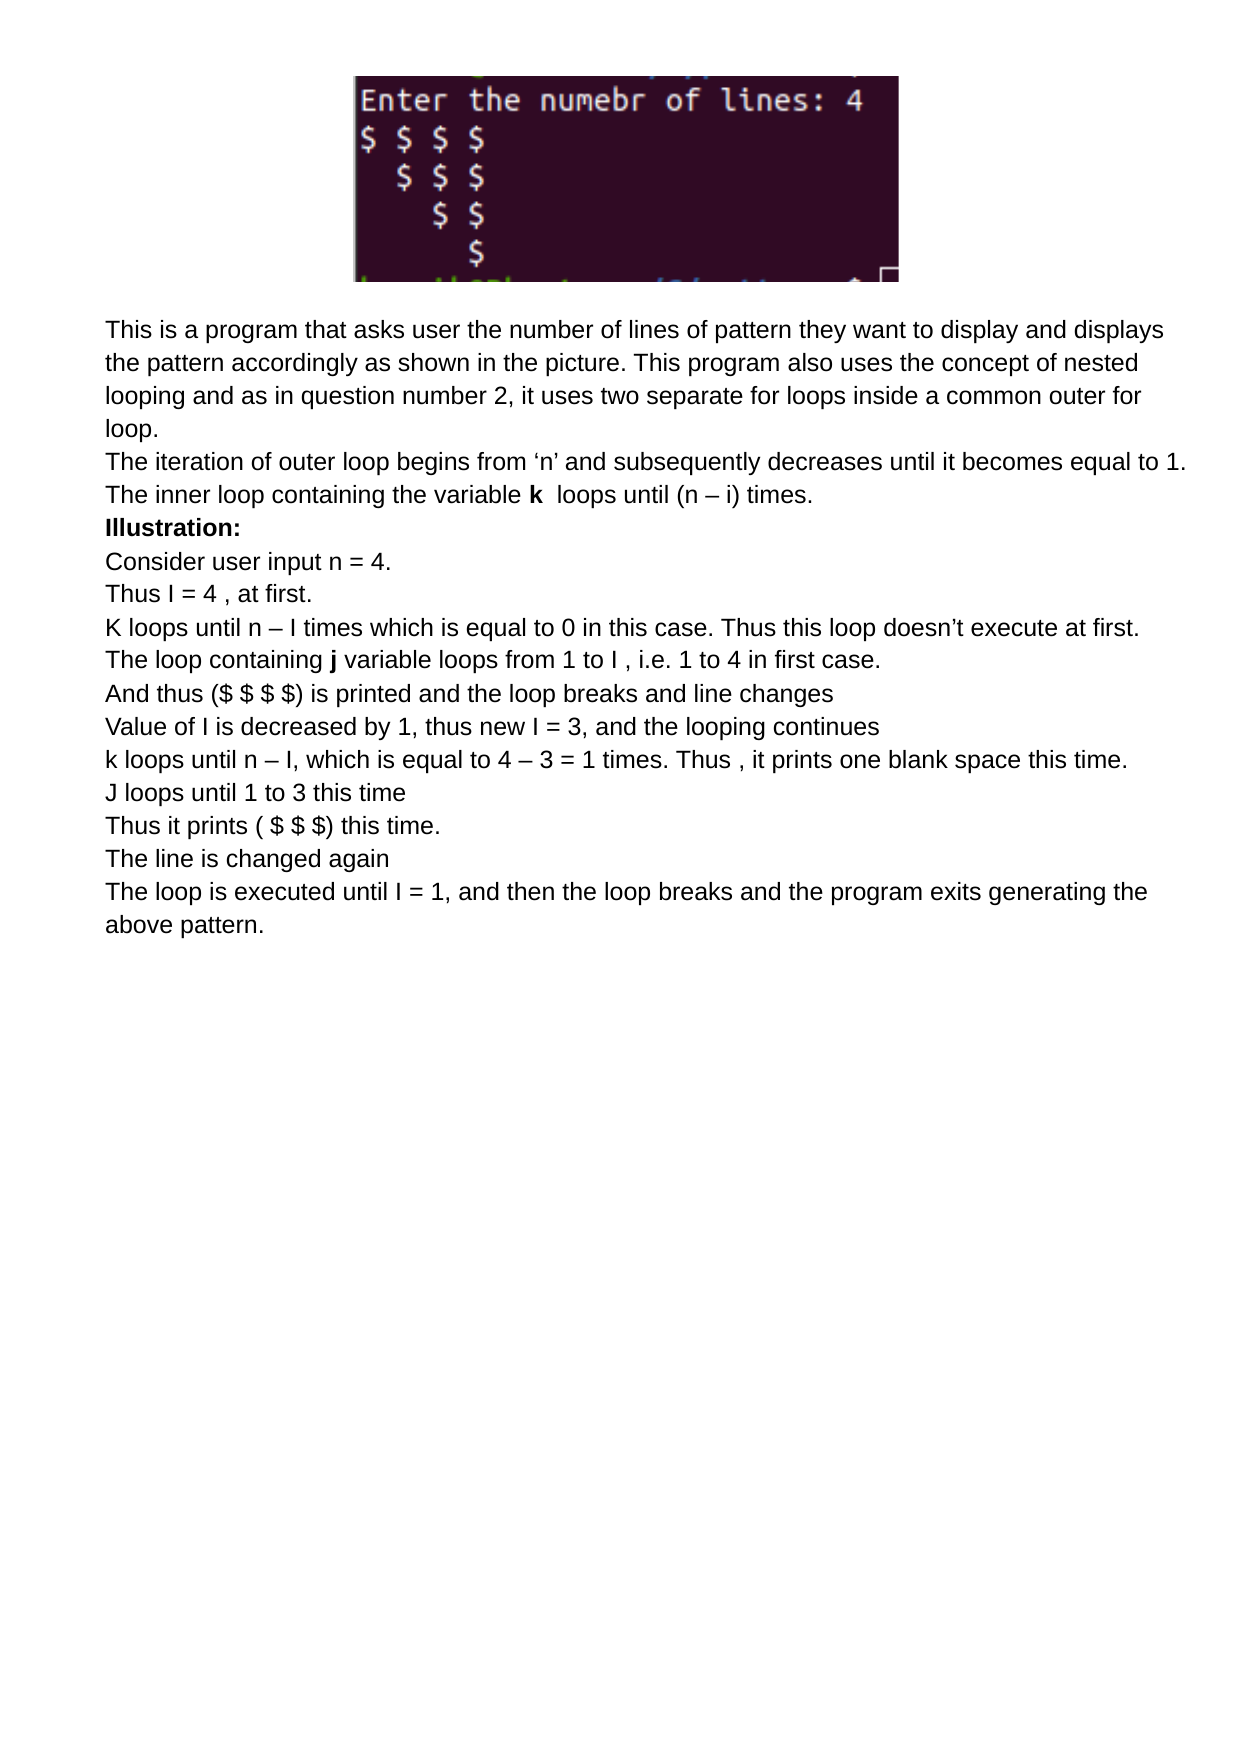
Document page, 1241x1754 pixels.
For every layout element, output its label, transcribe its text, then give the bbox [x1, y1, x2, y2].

text The loop containing j variable loops from 1 to I , i.e. 1 to 4 in first case. And thus ($ $ $ $) is printed and the loop breaks and line changes Value of I is decreased by 1, thus new I = 3, and the looping continues k loops until n – I, which is equal to 4 – 3 = 1 times. Thus , it prints one blank space this time. J loops until 1 to 3 this time Thus it prints ( $ $ $) this time. The line is changed again The loop is executed until I = 1, and then the loop breaks and the program exits generating the above pattern. [105, 646, 1195, 938]
text Illustration: Consider user input n = 4. Thus I = 4 , at first. K loops until n – I times which is equal to 0 in this case. Thus this loop doesn’t execute at first. [105, 513, 1195, 641]
text The inner loop containing the variable k loops until (n – i) times. [105, 480, 1195, 509]
text This is a program that asks user the number of lines of pattern they want to display and displays the pattern accordingly as shown in the picture. This program also uses the concept of nested looping and as in question number 2, it uses two separate for loops inside a common outer for loop. The iteration of outer loop begins from ‘n’ and subsequently decreases until it becomes equal to 1. [105, 315, 1195, 476]
picture [353, 76, 899, 282]
